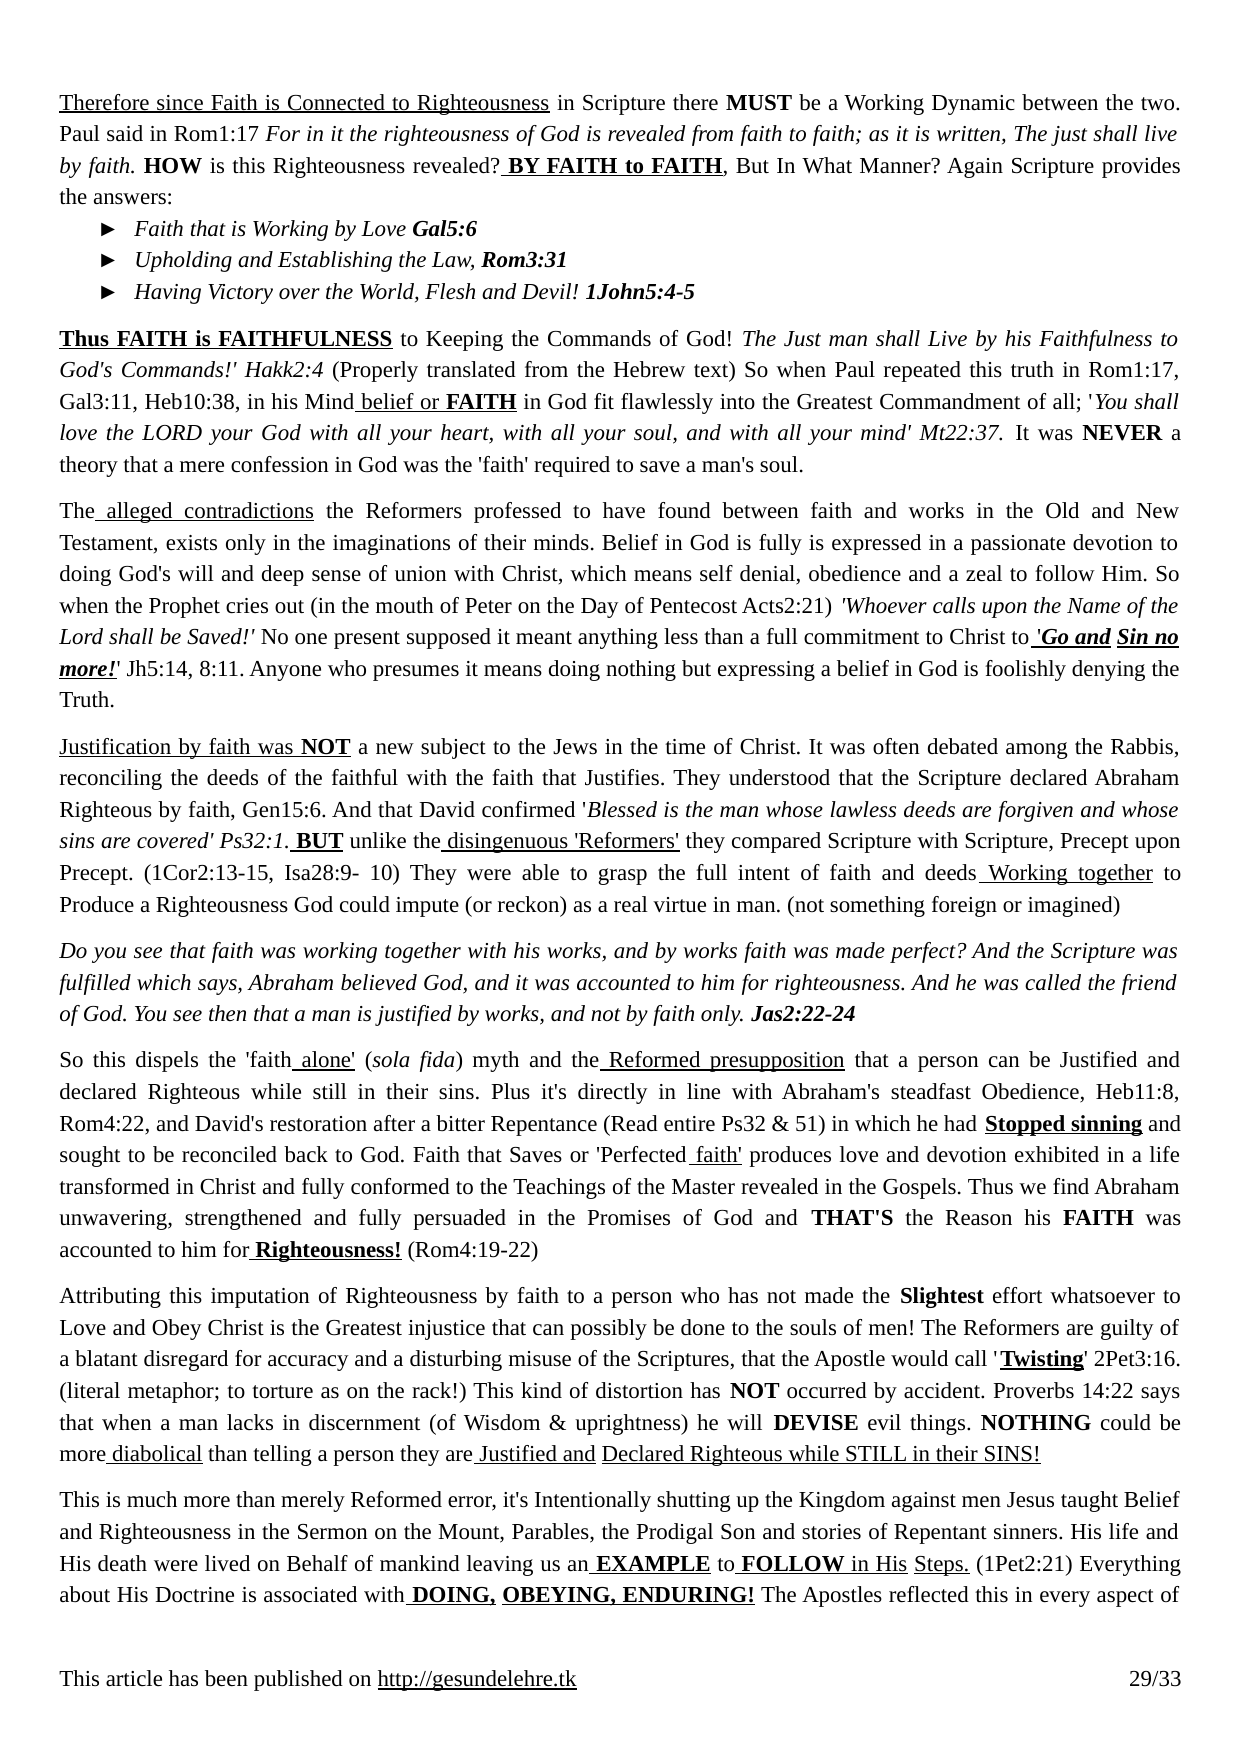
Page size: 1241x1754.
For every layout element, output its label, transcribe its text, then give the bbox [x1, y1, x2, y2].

text This is much more than merely Reformed error, it's Intentionally shutting up the Kingdom against men Jesus taught Belief and Righteousness in the Sermon on the Mount, Parables, the Prodigal Son and stories of Repentant sinners. His life and His death were lived on Behalf of mankind leaving us an EXAMPLE to FOLLOW in His Steps. (1Pet2:21) Everything about His Doctrine is associated with DOING, OBEYING, ENDURING! The Apostles reflected this in every aspect of [59, 1486, 1181, 1607]
list Upholding and Establishing the Law, Rom3:31 [97, 246, 1181, 273]
text Justification by faith was NOT a new subject to the Jews in the time of Christ. It was often debated among the Rabbis, reconciling the deeds of the faithful with the faith that Justifies. They understood that the Scripture declared Abraham Righteous by faith, Gen15:6. And that David confirmed 'Blessed is the man whose lawless deeds are forgiven and whose sins are covered' Ps32:1. BUT unlike the disingenuous 'Reformers' they compared Scripture with Scripture, Precept upon Precept. (1Cor2:13-15, Isa28:9- 10) They were able to grasp the full intent of faith and deeds Working together to Produce a Righteousness God could impute (or reckon) as a real virtue in man. (not something foreign or imagined) [59, 733, 1181, 917]
text The alleged contradictions the Reformers professed to have found between faith and works in the Old and New Testament, exists only in the imaginations of their minds. Belief in God is fully is expressed in a passionate devotion to doing God's will and deep sense of union with Christ, which means self denial, obedience and a zeal to follow Him. So when the Prophet cries out (in the mouth of Peter on the Day of Pentecost Acts2:21) 'Whoever calls upon the Name of the Lord shall be Saved!' No one present supposed it meant anything less than a full commitment to Christ to 'Go and Sin no more!' Jh5:14, 8:11. Anyone who presumes it means doing nothing but expressing a belief in God is foolishly denying the Truth. [59, 497, 1181, 713]
list Faith that is Working by Love Gal5:6 [97, 215, 1181, 241]
text Attributing this imputation of Righteousness by faith to a person who has not made the Slightest effort whatsoever to Love and Obey Christ is the Greatest injustice that can possibly be done to the souls of men! The Reformers are guilty of a blatant disregard for accuracy and a disturbing misuse of the Scriptures, that the Apostle would call 'Twisting' 2Pet3:16. (literal metaphor; to torture as on the rack!) This kind of distortion has NOT occurred by accident. Proverbs 14:22 says that when a man lacks in discernment (of Wisdom & uprightness) he will DEVISE evil things. NOTHING could be more diabolical than telling a person they are Justified and Declared Righteous while STILL in their SINS! [59, 1282, 1181, 1466]
text Thus FAITH is FAITHFULNESS to Keeping the Commands of God! The Just man shall Live by his Faithfulness to God's Commands!' Hakk2:4 (Properly translated from the Hebrew text) So when Paul repeated this truth in Rom1:17, Gal3:11, Heb10:38, in his Mind belief or FAITH in God fit flawlessly into the Greatest Commandment of all; 'You shall love the LORD your God with all your heart, with all your soul, and with all your mind' Mt22:37. It was NEVER a theory that a mere confession in God was the 'faith' required to save a man's soul. [59, 324, 1181, 477]
text So this dispels the 'faith alone' (sola fida) myth and the Reformed presupposition that a person can be Justified and declared Righteous while still in their sins. Plus it's directly in line with Abraham's steadfast Obedience, Heb11:8, Rom4:22, and David's restoration after a bitter Repentance (Read entire Ps32 & 51) in which he had Stopped sinning and sought to be reconciled back to God. Faith that Saves or 'Perfected faith' produces love and devotion exhibited in a life transformed in Christ and fully conformed to the Teachings of the Master revealed in the Gospels. Thus we find Abraham unwavering, strengthened and fully persuaded in the Promises of God and THAT'S the Reason his FAITH was accounted to him for Righteousness! (Rom4:19-22) [59, 1047, 1181, 1262]
list Having Victory over the World, Flesh and Devil! 1John5:4-5 [97, 278, 1181, 304]
text Do you see that faith was working together with his works, and by works faith was made perfect? And the Scripture was fulfilled which says, Abraham believed God, and it was accounted to him for righteousness. And he was called the friend of God. You see then that a man is justified by works, and not by faith only. Jas2:22-24 [59, 937, 1181, 1027]
text Therefore since Faith is Connected to Righteousness in Scripture there MUST be a Working Dynamic between the two. Paul said in Rom1:17 For in it the righteousness of God is revealed from faith to faith; as it is written, The just shall live by faith. HOW is this Righteousness revealed? BY FAITH to FAITH, But In What Manner? Again Scripture provides the answers: [59, 88, 1181, 209]
